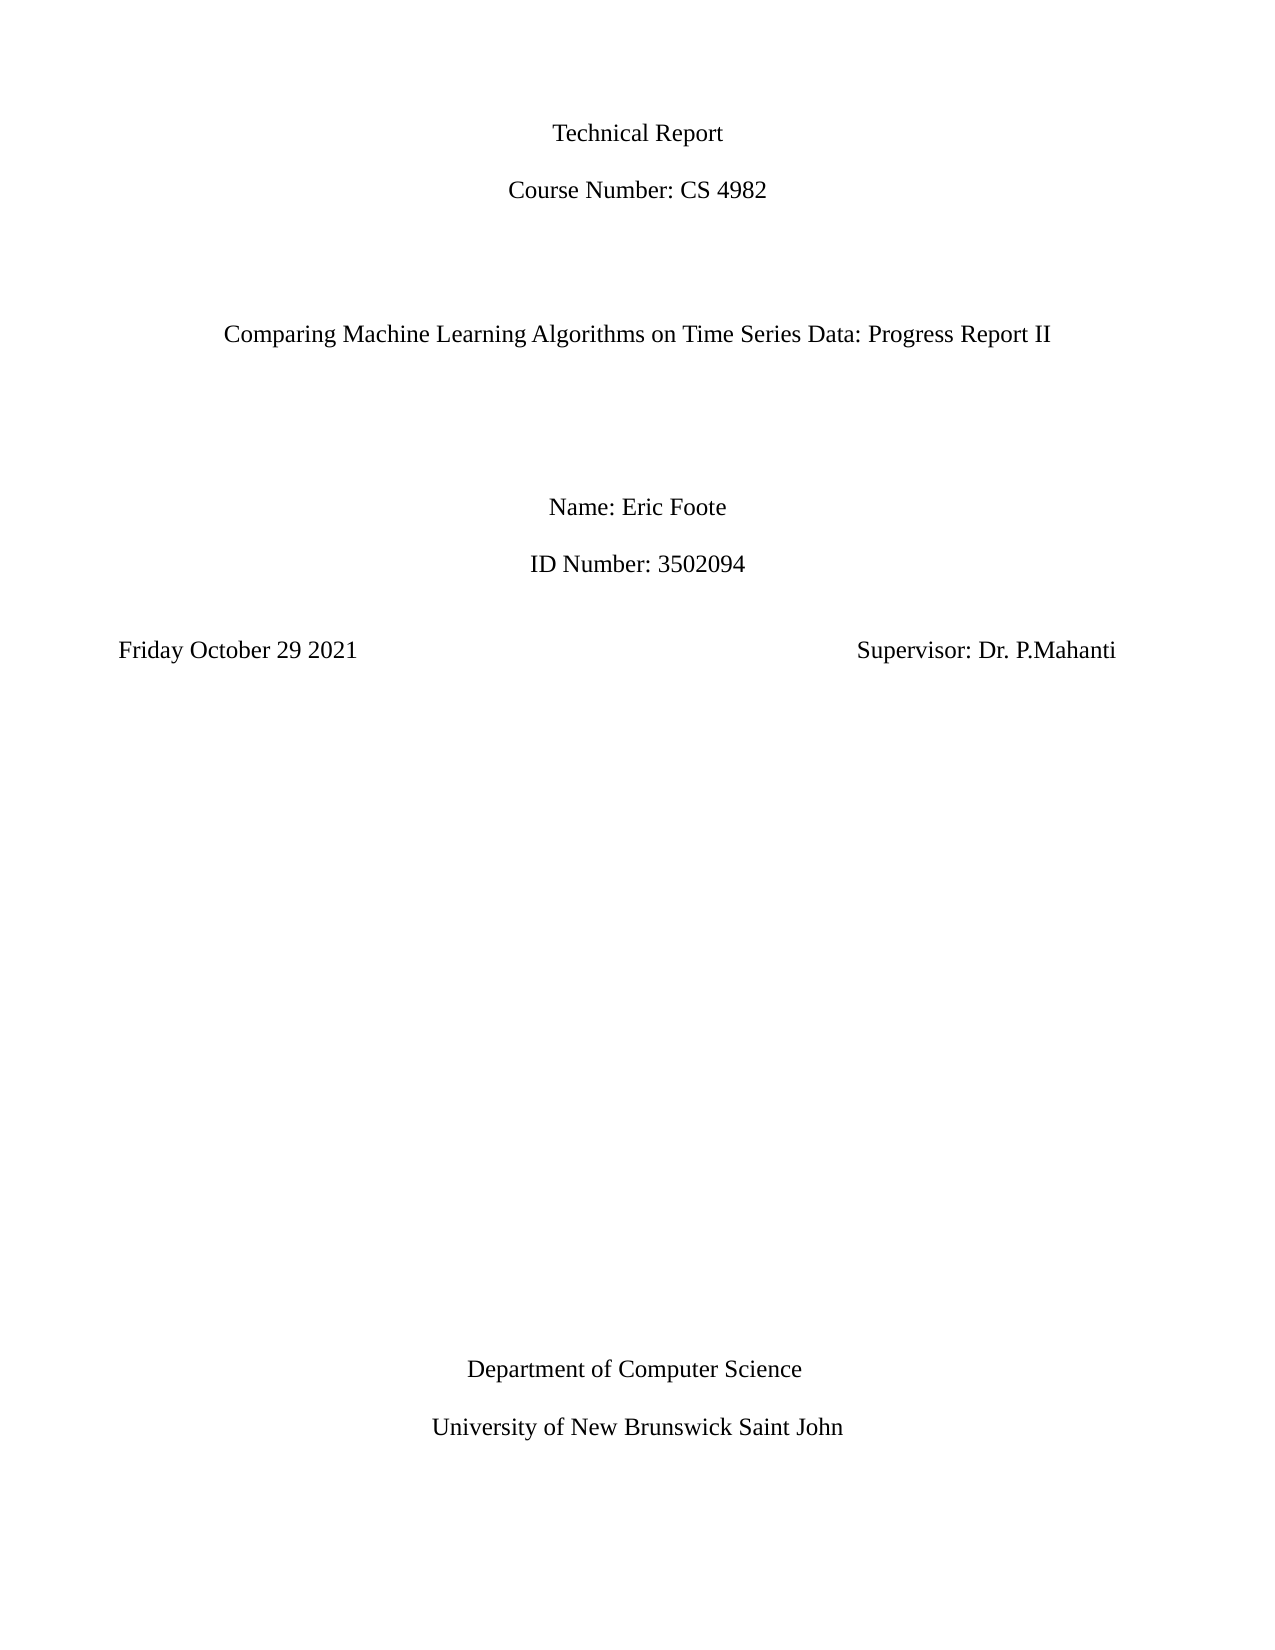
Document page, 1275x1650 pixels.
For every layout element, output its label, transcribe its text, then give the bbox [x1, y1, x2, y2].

text Course Number: CS 4982 [118, 176, 1157, 204]
text Comparing Machine Learning Algorithms on Time Series Data: Progress Report II [118, 319, 1157, 348]
text Friday October 29 2021 Supervisor: Dr. P.Mahanti [118, 636, 1157, 664]
text University of New Brunswick Saint John [118, 1412, 1157, 1441]
text Name: Eric Foote [118, 492, 1157, 521]
text Technical Report [118, 118, 1157, 147]
text ID Number: 3502094 [118, 549, 1157, 578]
text Department of Computer Science [118, 1354, 1157, 1383]
